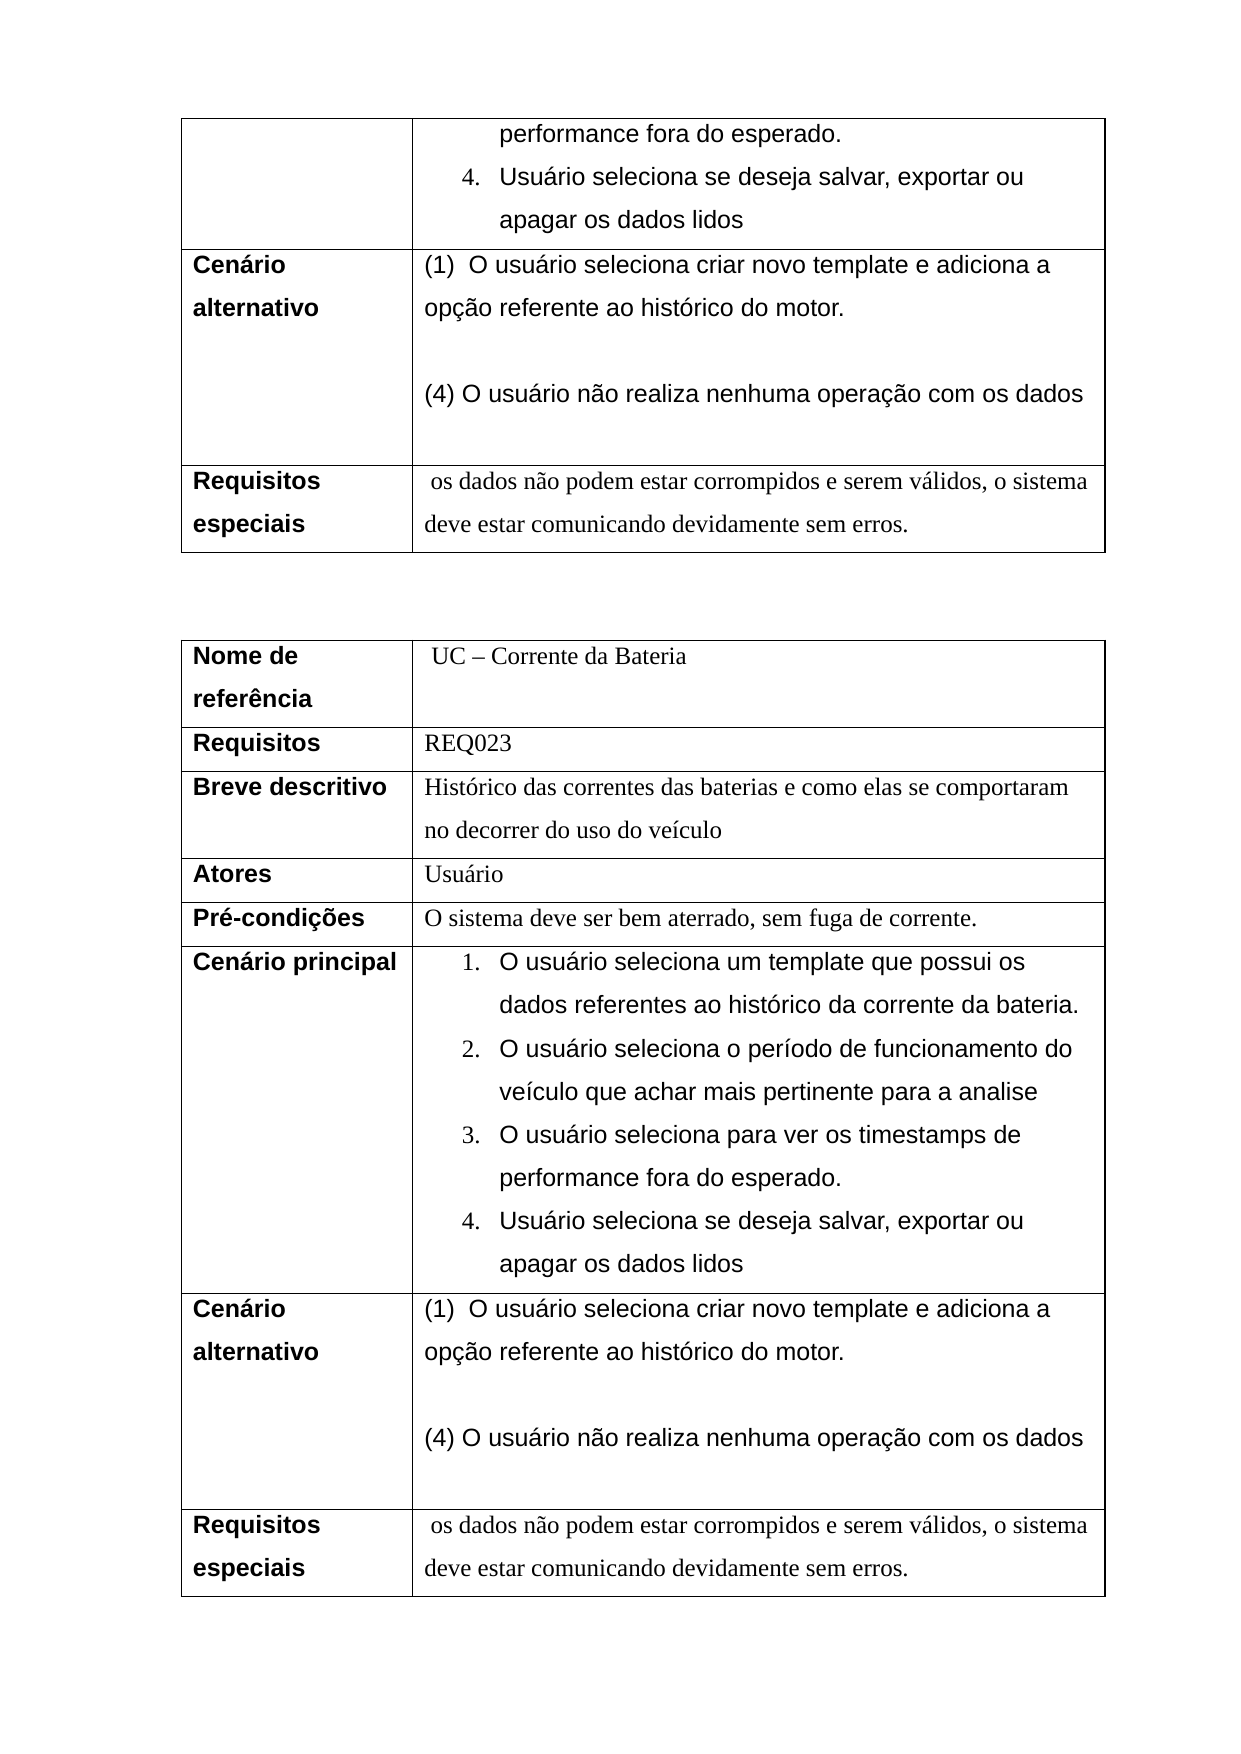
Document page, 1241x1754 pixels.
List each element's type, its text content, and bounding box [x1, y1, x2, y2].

table_cell Requisitos [182, 728, 412, 771]
table_cell Cenário principal [182, 947, 412, 1292]
table_cell Usuário [413, 859, 1104, 902]
table_cell O sistema deve ser bem aterrado, sem fuga de corrente. [413, 903, 1104, 946]
table_cell (1) O usuário seleciona criar novo template e adiciona a opção referente ao histórico do motor. (4) O usuário não realiza nenhuma operação com os dados [413, 1294, 1104, 1509]
table_header Nome de referência [182, 641, 412, 727]
table_cell Pré-condições [182, 903, 412, 946]
table_cell REQ023 [413, 728, 1104, 771]
table_cell Cenário alternativo [182, 1294, 412, 1509]
table_cell Atores [182, 859, 412, 902]
table_cell Breve descritivo [182, 772, 412, 858]
table_cell os dados não podem estar corrompidos e serem válidos, o sistema deve estar comunicando devidamente sem erros. [413, 466, 1104, 552]
table_cell Histórico das correntes das baterias e como elas se comportaram no decorrer do uso do veículo [413, 772, 1104, 858]
table_cell performance fora do esperado. Usuário seleciona se deseja salvar, exportar ou apagar os dados lidos [413, 119, 1104, 248]
table_header UC – Corrente da Bateria [413, 641, 1104, 727]
table_cell os dados não podem estar corrompidos e serem válidos, o sistema deve estar comunicando devidamente sem erros. [413, 1510, 1104, 1596]
table_cell Requisitos especiais [182, 466, 412, 552]
table_cell [182, 119, 412, 248]
table_cell O usuário seleciona um template que possui os dados referentes ao histórico da corrente da bateria. O usuário seleciona o período de funcionamento do veículo que achar mais pertinente para a analise O usuário seleciona para ver os timestamps de performance fora do esperado. Usuário seleciona se deseja salvar, exportar ou apagar os dados lidos [413, 947, 1104, 1292]
table_cell Requisitos especiais [182, 1510, 412, 1596]
table_cell Cenário alternativo [182, 250, 412, 465]
table_cell (1) O usuário seleciona criar novo template e adiciona a opção referente ao histórico do motor. (4) O usuário não realiza nenhuma operação com os dados [413, 250, 1104, 465]
